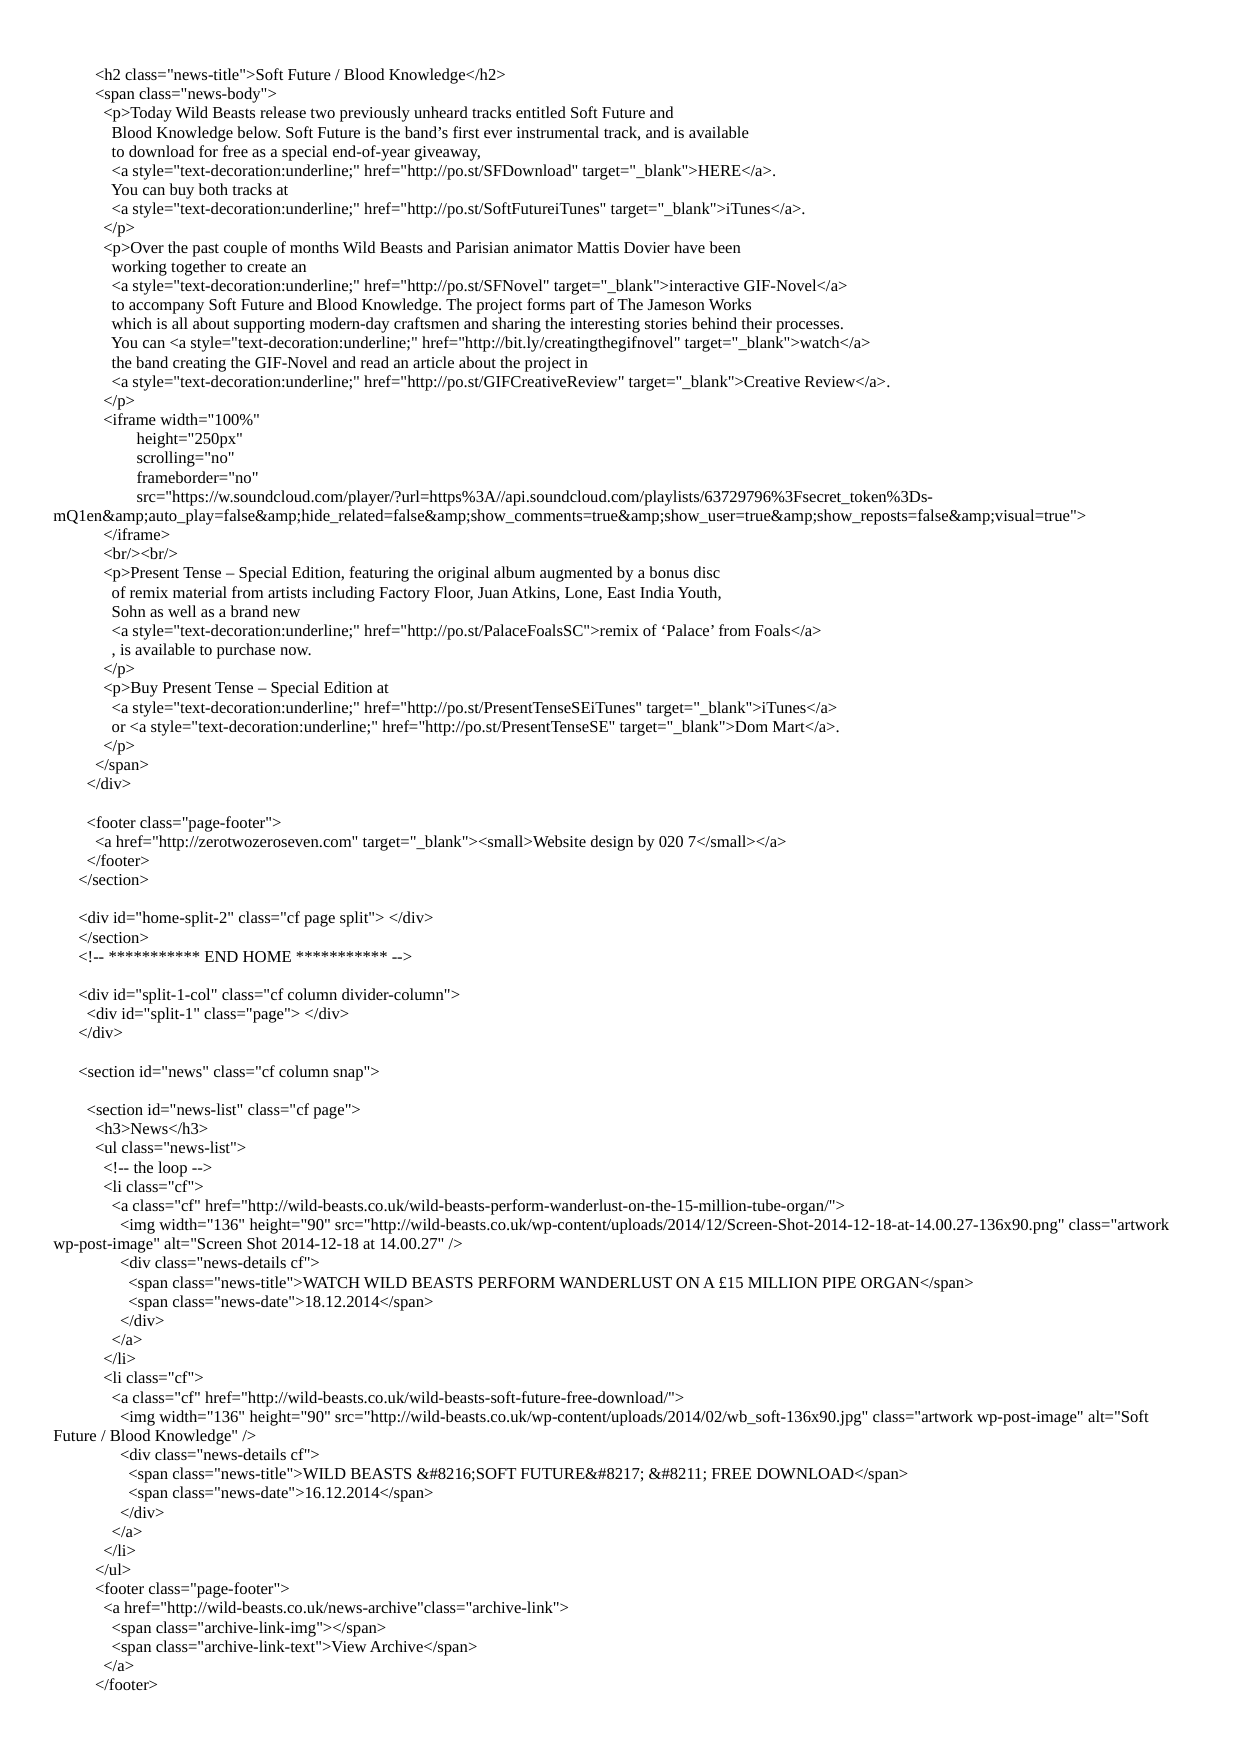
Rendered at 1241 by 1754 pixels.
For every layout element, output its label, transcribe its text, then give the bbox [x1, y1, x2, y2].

text <div id="home-split-2" class="cf page split"> </div> [53, 908, 1187, 927]
text <iframe width="100%" [53, 410, 1187, 429]
text frameborder="no" [53, 467, 1187, 487]
text working together to create an [53, 257, 1187, 276]
text <a style="text-decoration:underline;" href="http://po.st/PalaceFoalsSC">remix of ‘Palace’ from Foals</a> [53, 621, 1187, 640]
text <p>Over the past couple of months Wild Beasts and Parisian animator Mattis Dovier have been [53, 237, 1187, 257]
text <a style="text-decoration:underline;" href="http://po.st/SFNovel" target="_blank">interactive GIF-Novel</a> [53, 276, 1187, 295]
text <h3>News</h3> [53, 1119, 1187, 1138]
text <span class="news-title">WILD BEASTS &#8216;SOFT FUTURE&#8217; &#8211; FREE DOWNLOAD</span> [53, 1464, 1187, 1483]
text Sohn as well as a brand new [53, 602, 1187, 621]
text <span class="news-date">18.12.2014</span> [53, 1292, 1187, 1311]
text You can buy both tracks at [53, 180, 1187, 199]
text </p> [53, 659, 1187, 678]
text <span class="news-title">WATCH WILD BEASTS PERFORM WANDERLUST ON A £15 MILLION PIPE ORGAN</span> [53, 1272, 1187, 1292]
text You can <a style="text-decoration:underline;" href="http://bit.ly/creatingthegifnovel" target="_blank">watch</a> [53, 333, 1187, 352]
text <span class="news-date">16.12.2014</span> [53, 1483, 1187, 1502]
text </span> [53, 755, 1187, 774]
text <span class="news-body"> [53, 84, 1187, 103]
text </section> [53, 870, 1187, 889]
text src="https://w.soundcloud.com/player/?url=https%3A//api.soundcloud.com/playlists/63729796%3Fsecret_token%3Ds-mQ1en&amp;auto_play=false&amp;hide_related=false&amp;show_comments=true&amp;show_user=true&amp;show_reposts=false&amp;visual=true"> [53, 487, 1187, 525]
text <a href="http://wild-beasts.co.uk/news-archive"class="archive-link"> [53, 1598, 1187, 1617]
text <a style="text-decoration:underline;" href="http://po.st/SoftFutureiTunes" target="_blank">iTunes</a>. [53, 199, 1187, 218]
text <p>Today Wild Beasts release two previously unheard tracks entitled Soft Future and [53, 103, 1187, 122]
text the band creating the GIF-Novel and read an article about the project in [53, 352, 1187, 372]
text or <a style="text-decoration:underline;" href="http://po.st/PresentTenseSE" target="_blank">Dom Mart</a>. [53, 717, 1187, 736]
text <a class="cf" href="http://wild-beasts.co.uk/wild-beasts-perform-wanderlust-on-the-15-million-tube-organ/"> [53, 1196, 1187, 1215]
text <!-- the loop --> [53, 1157, 1187, 1177]
text <span class="archive-link-img"></span> [53, 1617, 1187, 1637]
text </ul> [53, 1560, 1187, 1579]
text <h2 class="news-title">Soft Future / Blood Knowledge</h2> [53, 65, 1187, 84]
text scrolling="no" [53, 448, 1187, 467]
text </li> [53, 1541, 1187, 1560]
text <br/><br/> [53, 544, 1187, 563]
text to download for free as a special end-of-year giveaway, [53, 142, 1187, 161]
text Blood Knowledge below. Soft Future is the band’s first ever instrumental track, and is available [53, 122, 1187, 142]
text </footer> [53, 851, 1187, 870]
text <div id="split-1" class="page"> </div> [53, 1004, 1187, 1023]
text <p>Present Tense – Special Edition, featuring the original album augmented by a bonus disc [53, 563, 1187, 582]
text to accompany Soft Future and Blood Knowledge. The project forms part of The Jameson Works [53, 295, 1187, 314]
text <footer class="page-footer"> [53, 1579, 1187, 1598]
text </section> [53, 927, 1187, 947]
text <img width="136" height="90" src="http://wild-beasts.co.uk/wp-content/uploads/2014/12/Screen-Shot-2014-12-18-at-14.00.27-136x90.png" class="artwork wp-post-image" alt="Screen Shot 2014-12-18 at 14.00.27" /> [53, 1215, 1187, 1253]
text </p> [53, 736, 1187, 755]
text </footer> [53, 1675, 1187, 1694]
text </iframe> [53, 525, 1187, 544]
text <div class="news-details cf"> [53, 1445, 1187, 1464]
text <footer class="page-footer"> [53, 812, 1187, 832]
text of remix material from artists including Factory Floor, Juan Atkins, Lone, East India Youth, [53, 582, 1187, 602]
text </p> [53, 218, 1187, 237]
text <li class="cf"> [53, 1368, 1187, 1387]
text </div> [53, 1502, 1187, 1522]
text <p>Buy Present Tense – Special Edition at [53, 678, 1187, 697]
text </div> [53, 1311, 1187, 1330]
text which is all about supporting modern-day craftsmen and sharing the interesting stories behind their processes. [53, 314, 1187, 333]
text <ul class="news-list"> [53, 1138, 1187, 1157]
text </a> [53, 1656, 1187, 1675]
text <!-- *********** END HOME *********** --> [53, 947, 1187, 966]
text height="250px" [53, 429, 1187, 448]
text </a> [53, 1522, 1187, 1541]
text </a> [53, 1330, 1187, 1349]
text </div> [53, 774, 1187, 793]
text <div id="split-1-col" class="cf column divider-column"> [53, 985, 1187, 1004]
text <section id="news-list" class="cf page"> [53, 1100, 1187, 1119]
text </p> [53, 391, 1187, 410]
text </div> [53, 1023, 1187, 1042]
text <div class="news-details cf"> [53, 1253, 1187, 1272]
text <a style="text-decoration:underline;" href="http://po.st/SFDownload" target="_blank">HERE</a>. [53, 161, 1187, 180]
text <a style="text-decoration:underline;" href="http://po.st/GIFCreativeReview" target="_blank">Creative Review</a>. [53, 372, 1187, 391]
text </li> [53, 1349, 1187, 1368]
text <a href="http://zerotwozeroseven.com" target="_blank"><small>Website design by 020 7</small></a> [53, 832, 1187, 851]
text <span class="archive-link-text">View Archive</span> [53, 1637, 1187, 1656]
text , is available to purchase now. [53, 640, 1187, 659]
text <a style="text-decoration:underline;" href="http://po.st/PresentTenseSEiTunes" target="_blank">iTunes</a> [53, 697, 1187, 717]
text <li class="cf"> [53, 1177, 1187, 1196]
text <img width="136" height="90" src="http://wild-beasts.co.uk/wp-content/uploads/2014/02/wb_soft-136x90.jpg" class="artwork wp-post-image" alt="Soft Future / Blood Knowledge" /> [53, 1407, 1187, 1445]
text <section id="news" class="cf column snap"> [53, 1062, 1187, 1081]
text <a class="cf" href="http://wild-beasts.co.uk/wild-beasts-soft-future-free-download/"> [53, 1387, 1187, 1407]
